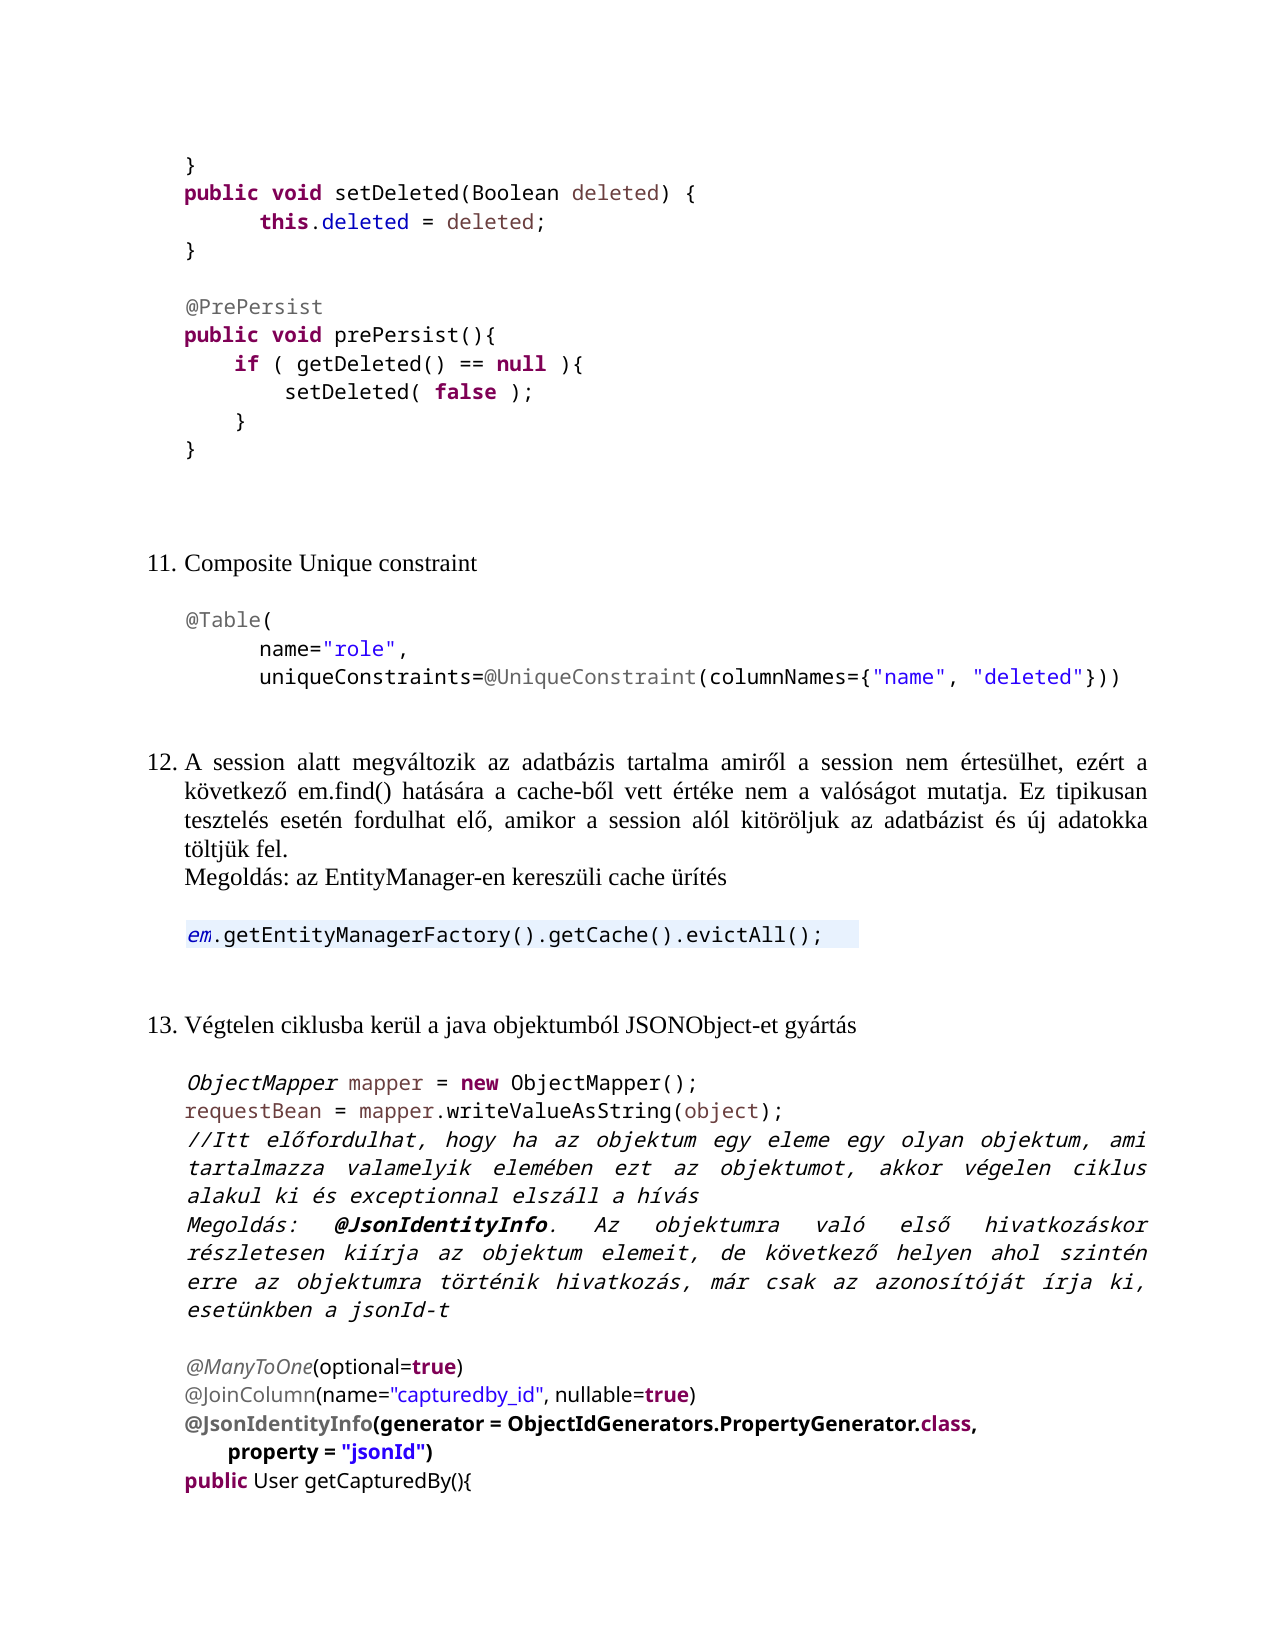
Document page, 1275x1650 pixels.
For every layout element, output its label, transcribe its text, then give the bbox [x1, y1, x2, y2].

text name="role", [109, 634, 1149, 662]
text @PrePersist [186, 292, 1149, 321]
list A session alatt megváltozik az adatbázis tartalma amiről a session nem értesülhet, ezért a következő em.find() hatására a cache-ből vett értéke nem a valóságot mutatja. Ez tipikusan tesztelés esetén fordulhat elő, amikor a session alól kitöröljuk az adatbázist és új adatokka töltjük fel. [147, 747, 1149, 862]
text this.deleted = deleted; [109, 207, 1149, 235]
text @ManyToOne(optional=true) [186, 1352, 1149, 1381]
text setDeleted( false ); [109, 377, 1149, 406]
text public void prePersist(){ [109, 321, 1149, 349]
text @Table( [186, 605, 1149, 634]
text em.getEntityManagerFactory().getCache().evictAll(); [186, 920, 1149, 948]
text } [109, 150, 1149, 178]
text ObjectMapper mapper = new ObjectMapper(); [186, 1068, 1149, 1096]
list Végtelen ciklusba kerül a java objektumból JSONObject-et gyártás [147, 1011, 1149, 1039]
text property = "jsonId") [109, 1437, 1149, 1466]
text Megoldás: @JsonIdentityInfo. Az objektumra való első hivatkozáskor részletesen kiírja az objektum elemeit, de következő helyen ahol szintén erre az objektumra történik hivatkozás, már csak az azonosítóját írja ki, esetünkben a jsonId-t [186, 1210, 1149, 1324]
text } [109, 235, 1149, 264]
text public User getCapturedBy(){ [109, 1466, 1149, 1494]
text } [109, 434, 1149, 463]
text public void setDeleted(Boolean deleted) { [109, 178, 1149, 207]
text if ( getDeleted() == null ){ [109, 349, 1149, 377]
text @JoinColumn(name="capturedby_id", nullable=true) [109, 1381, 1149, 1409]
text } [109, 406, 1149, 434]
text requestBean = mapper.writeValueAsString(object); [109, 1096, 1149, 1125]
text @JsonIdentityInfo(generator = ObjectIdGenerators.PropertyGenerator.class, [109, 1409, 1149, 1437]
list Composite Unique constraint [147, 548, 1149, 577]
text uniqueConstraints=@UniqueConstraint(columnNames={"name", "deleted"})) [109, 662, 1149, 691]
text Megoldás: az EntityManager-en kereszüli cache ürítés [184, 862, 1149, 891]
text //Itt előfordulhat, hogy ha az objektum egy eleme egy olyan objektum, ami tartalmazza valamelyik elemében ezt az objektumot, akkor végelen ciklus alakul ki és exceptionnal elszáll a hívás [186, 1125, 1149, 1210]
